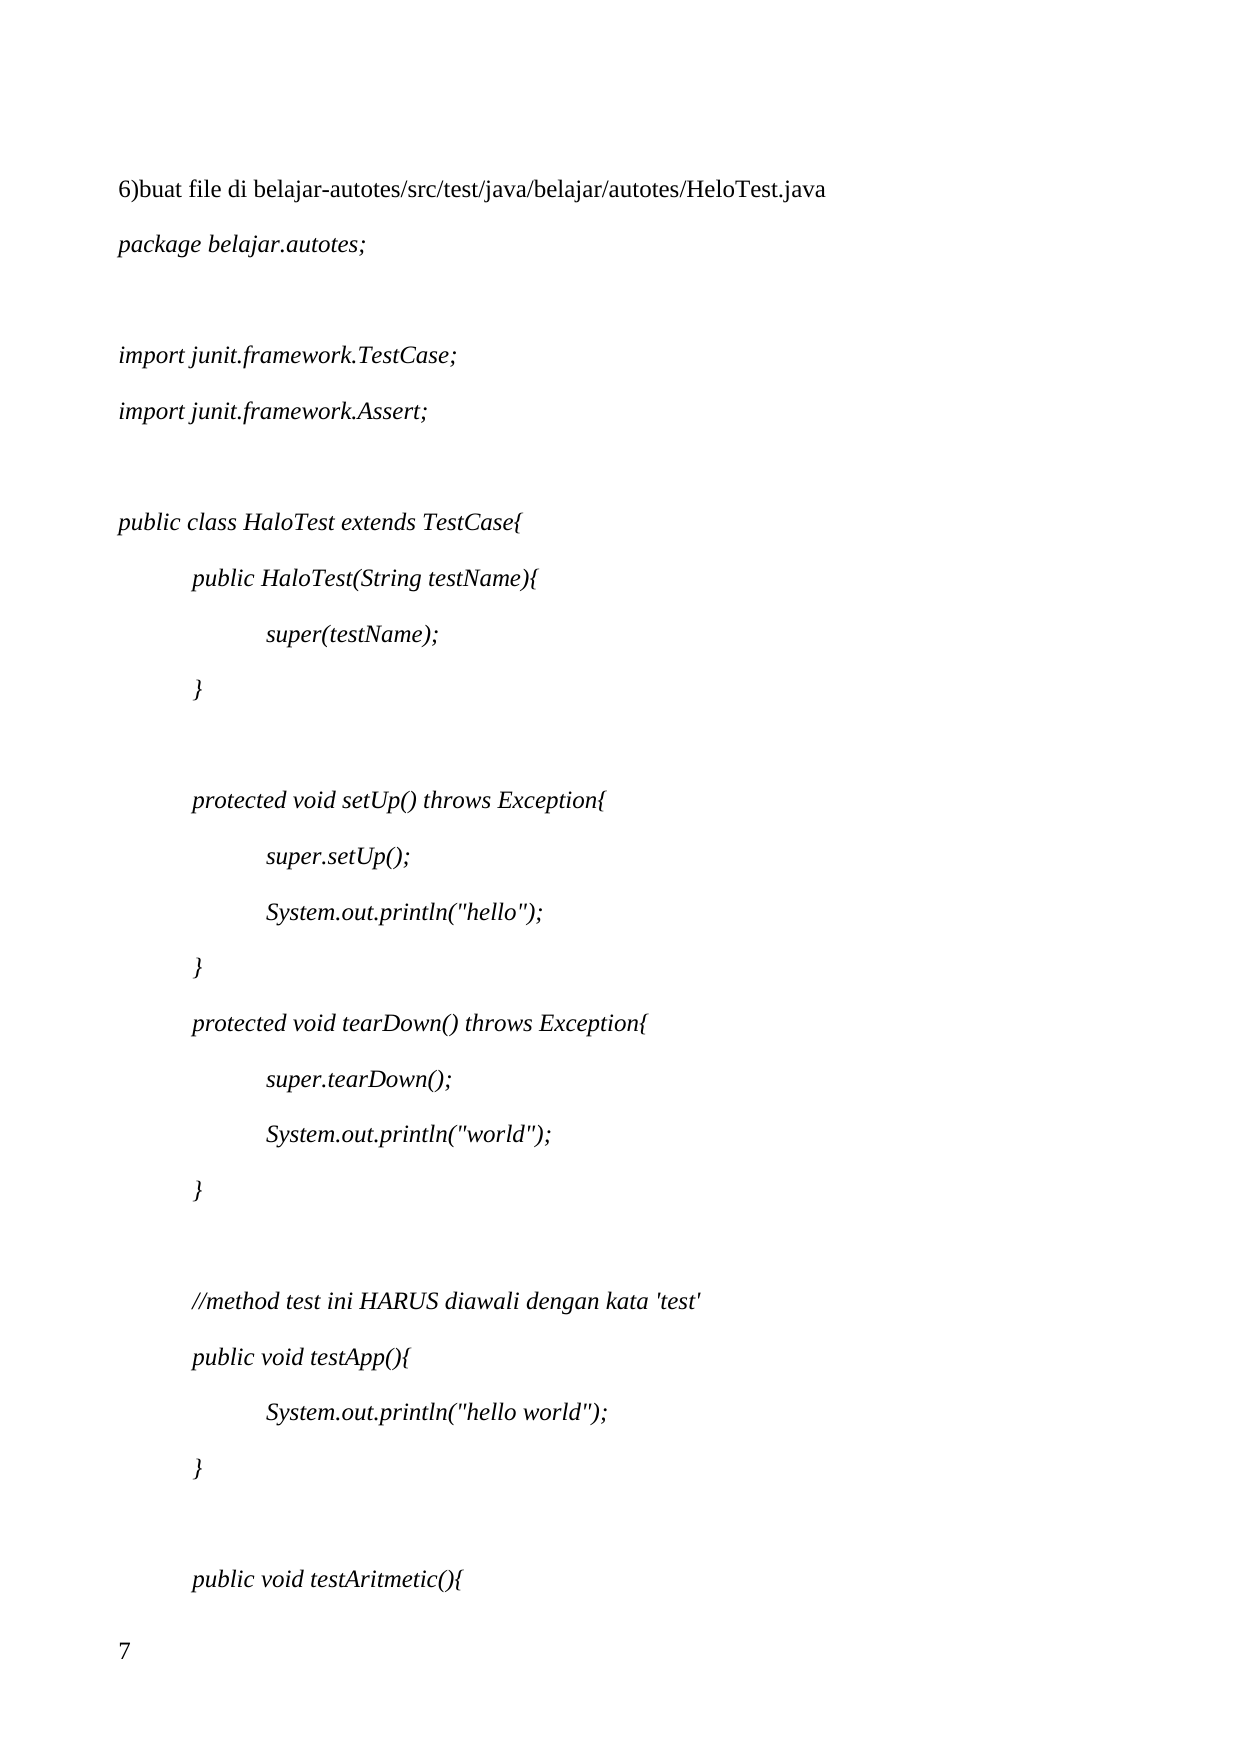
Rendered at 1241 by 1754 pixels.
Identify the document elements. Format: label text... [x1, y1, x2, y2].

text super.setUp(); [118, 841, 1122, 870]
text } [118, 952, 1122, 981]
text super(testName); [118, 619, 1122, 647]
text public void testAritmetic(){ [118, 1564, 1122, 1593]
text public void testApp(){ [118, 1342, 1122, 1371]
text import junit.framework.Assert; [118, 396, 1122, 425]
text System.out.println("world"); [118, 1119, 1122, 1148]
text protected void setUp() throws Exception{ [118, 786, 1122, 814]
text //method test ini HARUS diawali dengan kata 'test' [118, 1286, 1122, 1315]
text } [118, 674, 1122, 703]
text public HaloTest(String testName){ [118, 563, 1122, 592]
text } [118, 1453, 1122, 1482]
text } [118, 1175, 1122, 1204]
text super.tearDown(); [118, 1064, 1122, 1092]
text System.out.println("hello"); [118, 897, 1122, 926]
text public class HaloTest extends TestCase{ [118, 507, 1122, 536]
text import junit.framework.TestCase; [118, 341, 1122, 369]
text protected void tearDown() throws Exception{ [118, 1008, 1122, 1037]
text package belajar.autotes; [118, 229, 1122, 258]
list buat file di belajar-autotes/src/test/java/belajar/autotes/HeloTest.java [118, 174, 1122, 202]
text System.out.println("hello world"); [118, 1397, 1122, 1426]
